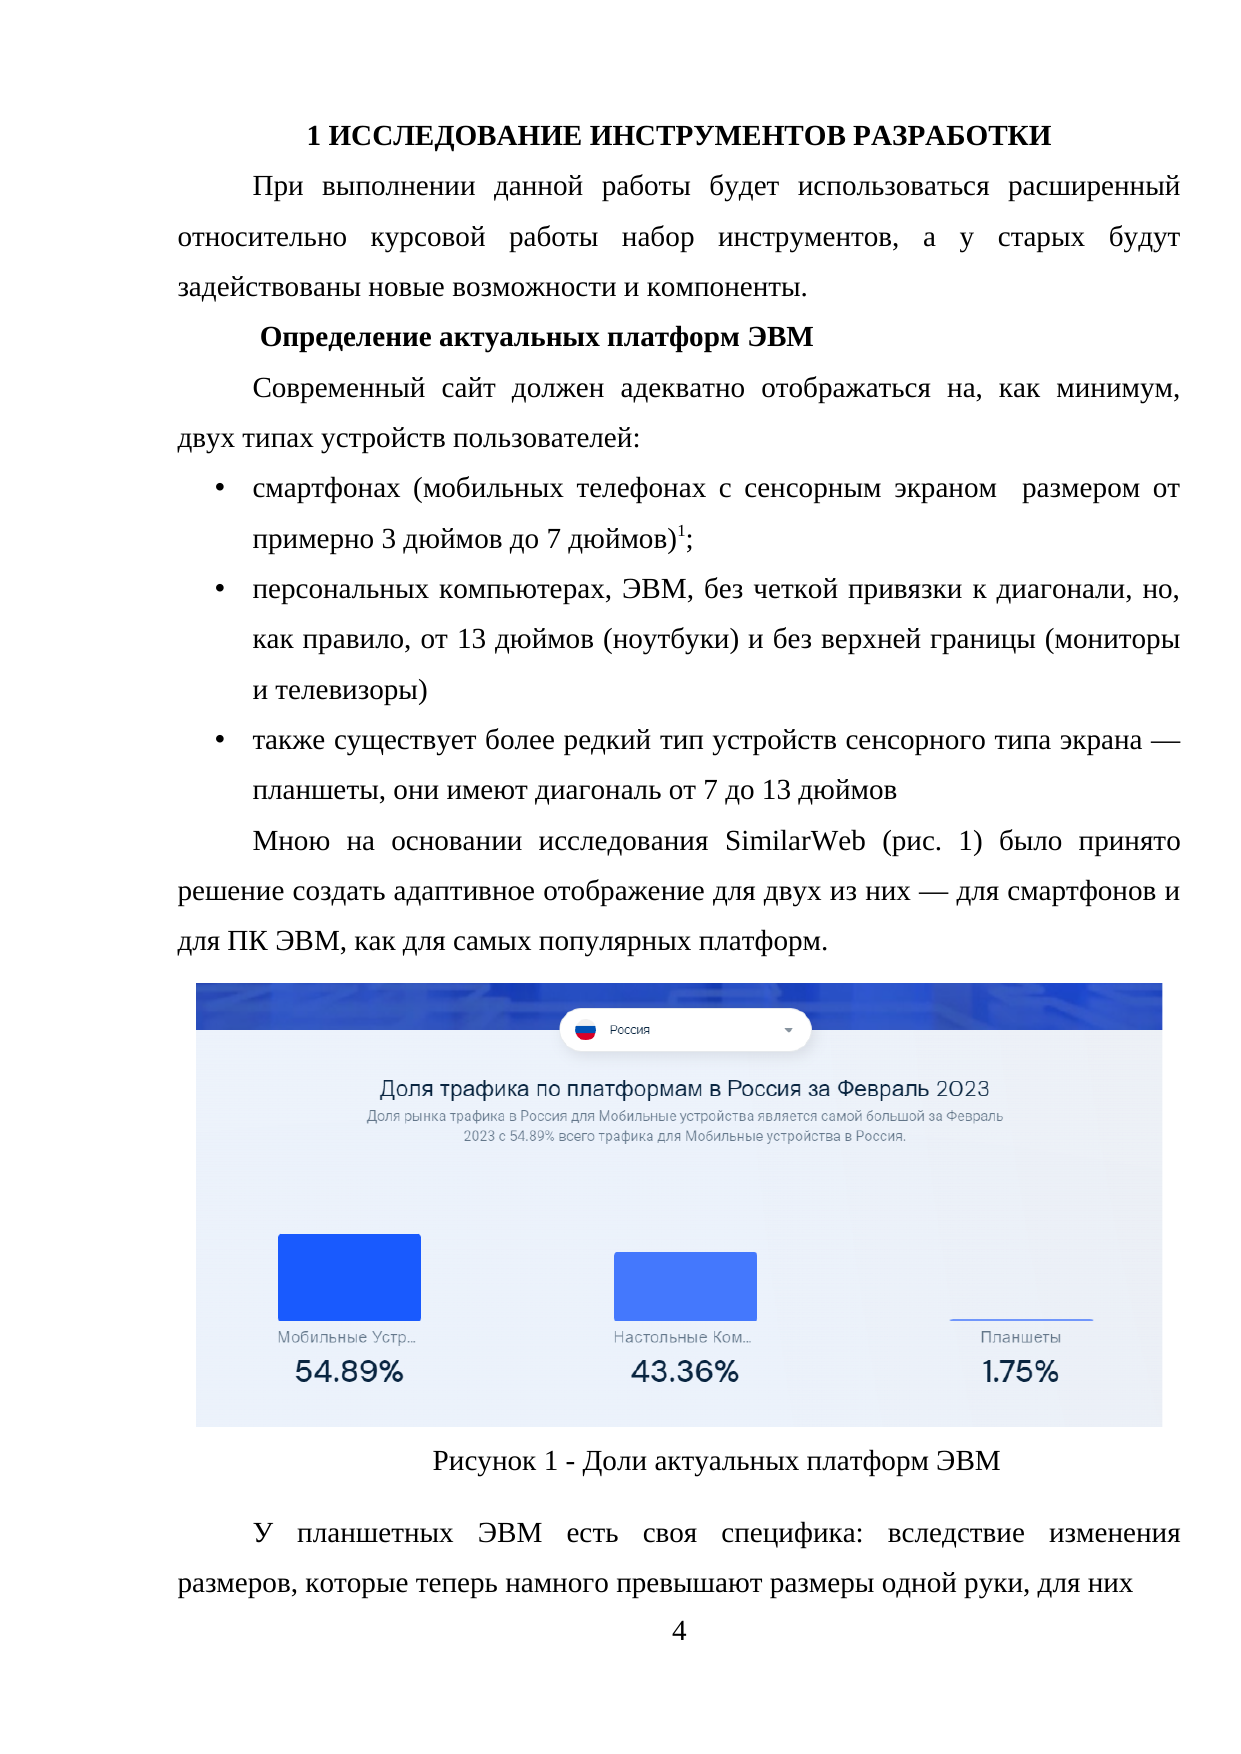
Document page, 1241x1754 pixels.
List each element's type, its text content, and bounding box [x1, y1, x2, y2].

subtitle Определение актуальных платформ ЭВМ [177, 319, 1181, 353]
text Современный сайт должен адекватно отображаться на, как минимум, двух типах устройств пользователей: [177, 370, 1181, 453]
text При выполнении данной работы будет использоваться расширенный относительно курсовой работы набор инструментов, а у старых будут задействованы новые возможности и компоненты. [177, 168, 1181, 303]
text Рисунок 1 - Доли актуальных платформ ЭВМ [196, 1427, 1162, 1477]
list смартфонах (мобильных телефонах с сенсорным экраном размером от примерно 3 дюймов до 7 дюймов)1; [215, 470, 1181, 554]
text У планшетных ЭВМ есть своя специфика: вследствие изменения размеров, которые теперь намного превышают размеры одной руки, для них [177, 1024, 1181, 1599]
picture [196, 983, 1163, 1427]
list персональных компьютерах, ЭВМ, без четкой привязки к диагонали, но, как правило, от 13 дюймов (ноутбуки) и без верхней границы (мониторы и телевизоры) [215, 571, 1181, 705]
text Мною на основании исследования SimilarWeb (рис. 1) было принято решение создать адаптивное отображение для двух из них — для смартфонов и для ПК ЭВМ, как для самых популярных платформ. [177, 823, 1181, 957]
list также существует более редкий тип устройств сенсорного типа экрана — планшеты, они имеют диагональ от 7 до 13 дюймов [215, 722, 1181, 806]
subtitle 1 Исследование инструментов разработки [177, 118, 1181, 152]
